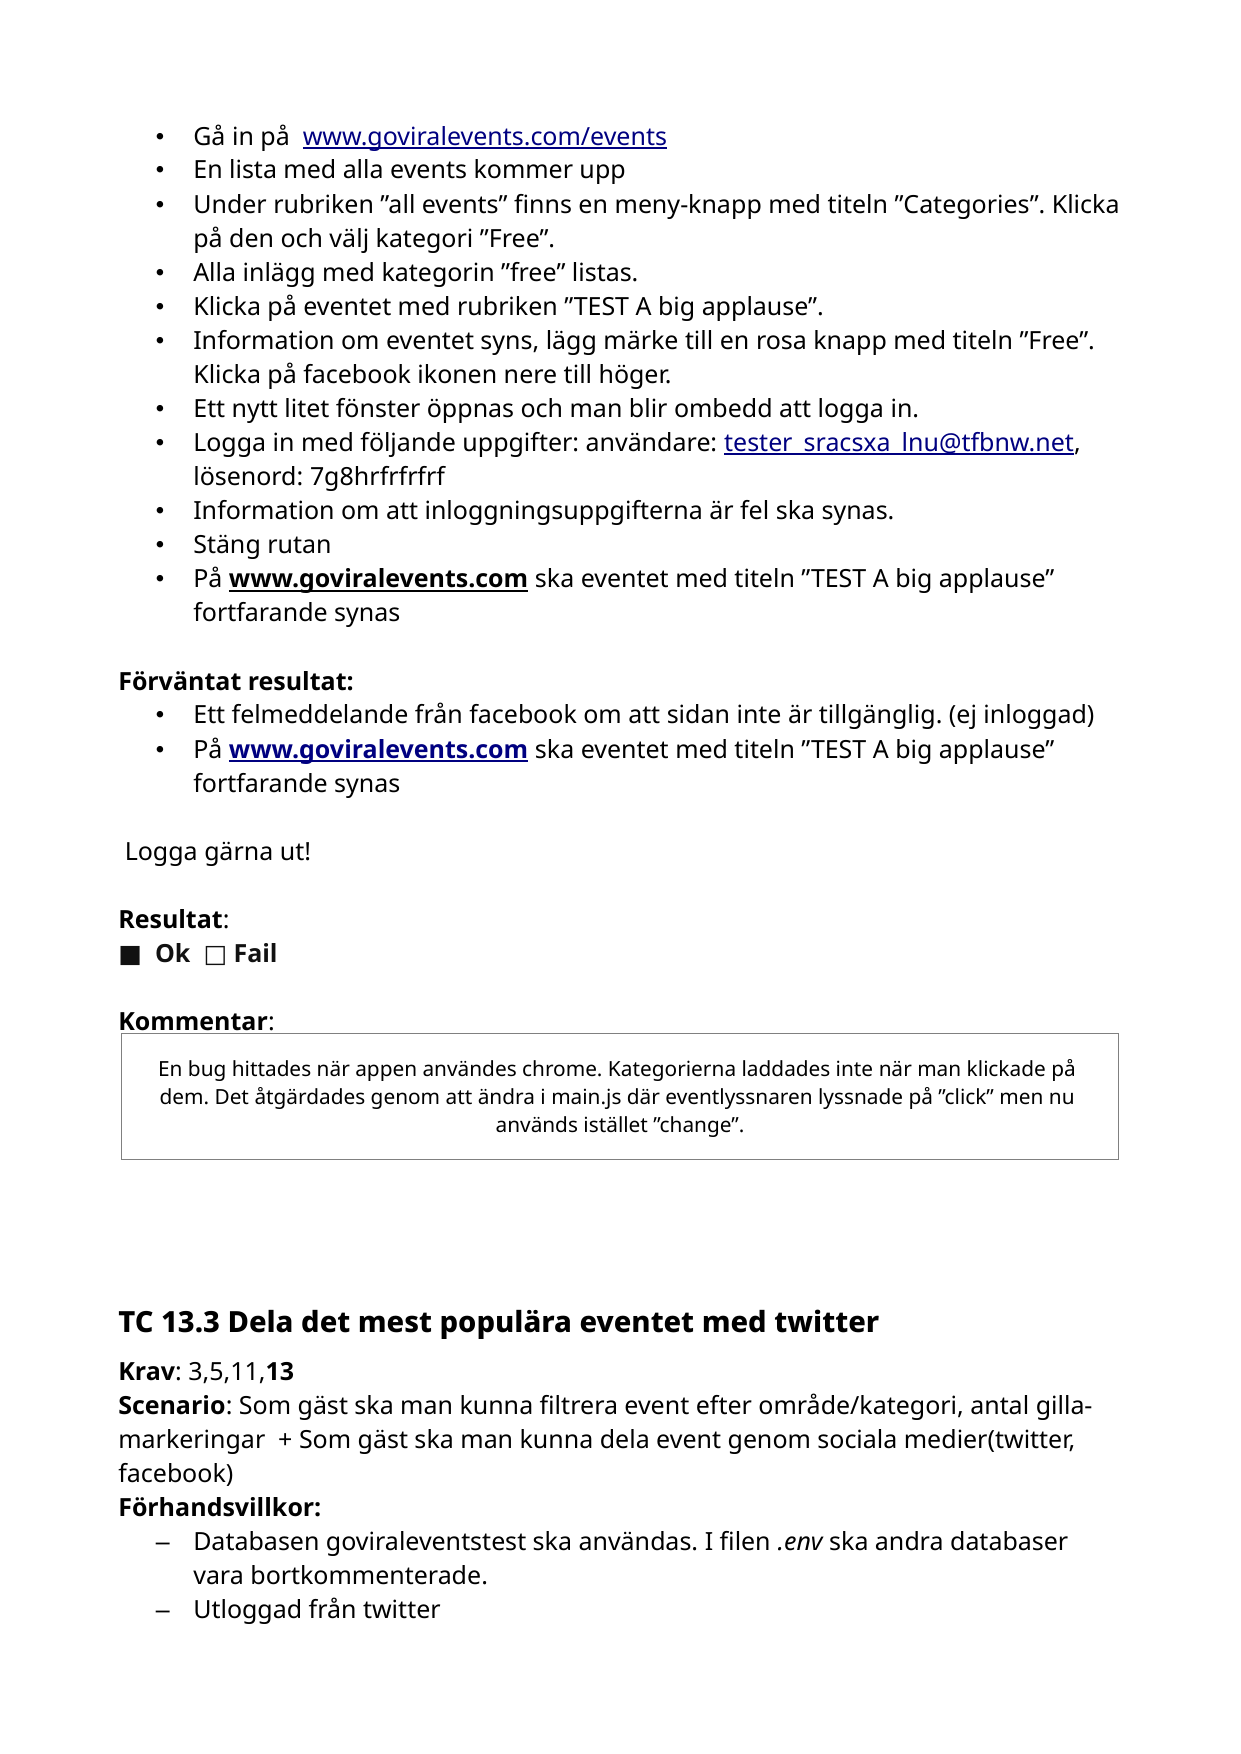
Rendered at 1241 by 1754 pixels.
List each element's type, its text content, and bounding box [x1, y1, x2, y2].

list Stäng rutan [156, 527, 1122, 561]
text Förväntat resultat: [118, 663, 1122, 697]
list På www.goviralevents.com ska eventet med titeln ”TEST A big applause” fortfarande synas [156, 561, 1122, 629]
list Information om eventet syns, lägg märke till en rosa knapp med titeln ”Free”. Klicka på facebook ikonen nere till höger. [156, 322, 1122, 391]
text Resultat: [118, 902, 1122, 936]
text ■ Ok □ Fail [118, 936, 1122, 970]
subtitle TC 13.3 Dela det mest populära eventet med twitter [118, 1301, 1122, 1341]
text Logga gärna ut! [118, 833, 1122, 867]
list Logga in med följande uppgifter: användare: tester_sracsxa_lnu@tfbnw.net, lösenord: 7g8hrfrfrfrf [156, 425, 1122, 493]
list Alla inlägg med kategorin ”free” listas. [156, 254, 1122, 288]
text Förhandsvillkor: [118, 1490, 1122, 1524]
list På www.goviralevents.com ska eventet med titeln ”TEST A big applause” fortfarande synas [156, 731, 1122, 799]
list Ett felmeddelande från facebook om att sidan inte är tillgänglig. (ej inloggad) [156, 697, 1122, 731]
list Klicka på eventet med rubriken ”TEST A big applause”. [156, 288, 1122, 322]
list Information om att inloggningsuppgifterna är fel ska synas. [156, 493, 1122, 527]
list En lista med alla events kommer upp [156, 152, 1122, 186]
list Databasen goviraleventstest ska användas. I filen .env ska andra databaser vara bortkommenterade. [156, 1524, 1122, 1592]
list Gå in på www.goviralevents.com/events [156, 118, 1122, 152]
text Scenario: Som gäst ska man kunna filtrera event efter område/kategori, antal gilla-markeringar + Som gäst ska man kunna dela event genom sociala medier(twitter, facebook) [118, 1387, 1122, 1490]
text Krav: 3,5,11,13 [118, 1353, 1122, 1387]
list Utloggad från twitter [156, 1592, 1122, 1626]
text Kommentar: [118, 1004, 1122, 1038]
list Under rubriken ”all events” finns en meny-knapp med titeln ”Categories”. Klicka på den och välj kategori ”Free”. [156, 186, 1122, 254]
list Ett nytt litet fönster öppnas och man blir ombedd att logga in. [156, 391, 1122, 425]
